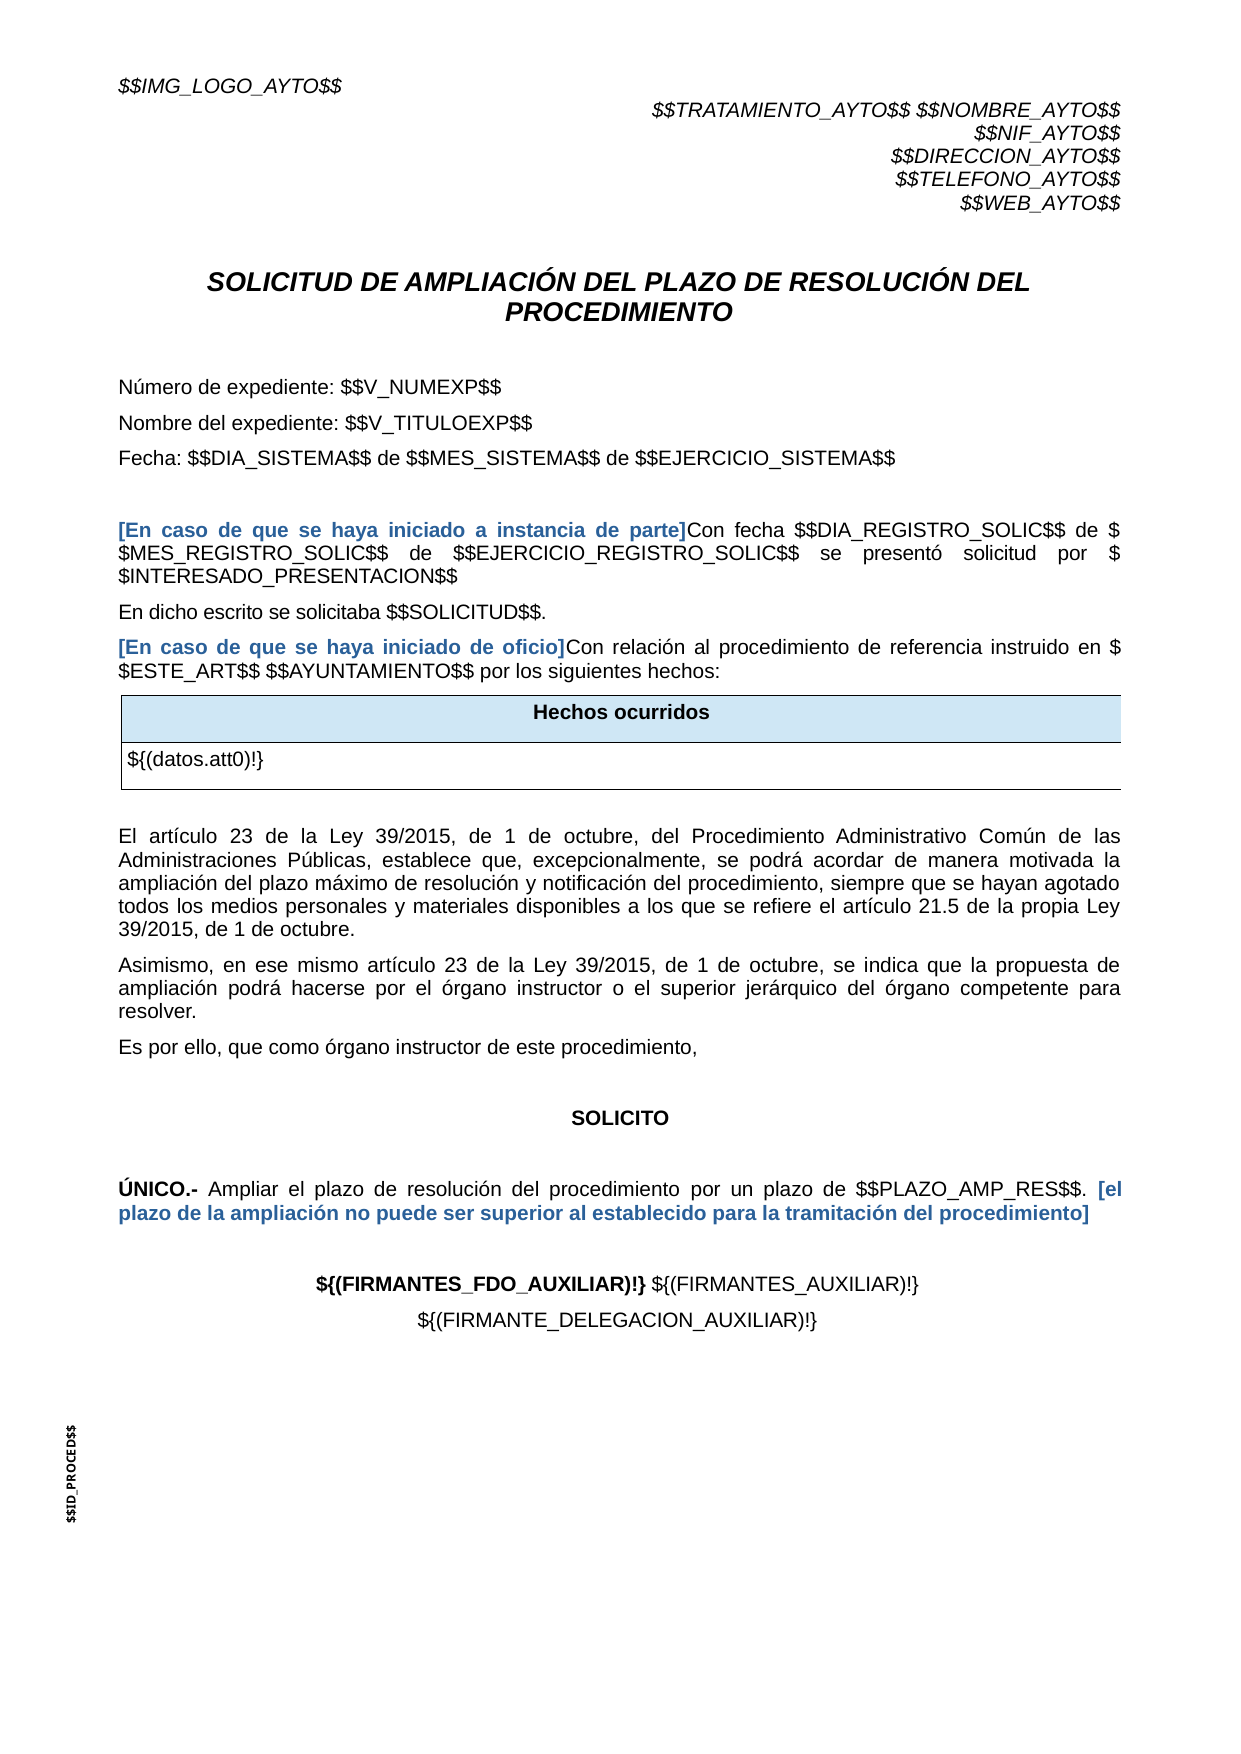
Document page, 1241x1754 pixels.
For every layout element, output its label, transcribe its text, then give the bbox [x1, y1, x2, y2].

text ÚNICO.- Ampliar el plazo de resolución del procedimiento por un plazo de $$PLAZO_AMP_RES$$. [el plazo de la ampliación no puede ser superior al establecido para la tramitación del procedimiento] [118, 1178, 1122, 1224]
text SOLICITO [118, 1107, 1122, 1130]
text SOLICITUD DE AMPLIACIÓN DEL PLAZO DE RESOLUCIÓN DEL PROCEDIMIENTO [118, 267, 1122, 328]
table_cell ${(datos.att0)!}<jooscript> <insert-around element="table:table-row"> [#if HECHOS_OCURRIDOS??] [#assign HECHOS_OCURRIDOS_AUXILIAR=HECHOS_OCURRIDOS] [/#if] [#if TAB_HECHOS_OCURRIDOS??] [#assign HECHOS_OCURRIDOS_AUXILIAR=TAB_HECHOS_OCURRIDOS] [/#if] [#if HECHOS_OCURRIDOS_AUXILIAR?? &amp;&amp; HECHOS_OCURRIDOS_AUXILIAR?is_enumerable] [#list HECHOS_OCURRIDOS_AUXILIAR as datos] <content/> [/#list] [/#if] </insert-around> </jooscript> [122, 743, 1121, 789]
text Número de expediente: $$V_NUMEXP$$ [118, 376, 1122, 399]
text Asimismo, en ese mismo artículo 23 de la Ley 39/2015, de 1 de octubre, se indica que la propuesta de ampliación podrá hacerse por el órgano instructor o el superior jerárquico del órgano competente para resolver. [118, 953, 1122, 1023]
text Nombre del expediente: $$V_TITULOEXP$$ [118, 411, 1122, 434]
text Fecha: $$DIA_SISTEMA$$ de $$MES_SISTEMA$$ de $$EJERCICIO_SISTEMA$$ [118, 447, 1122, 470]
text [En caso de que se haya iniciado de oficio]Con relación al procedimiento de referencia instruido en $$ESTE_ART$$ $$AYUNTAMIENTO$$ por los siguientes hechos: [118, 636, 1122, 682]
text Es por ello, que como órgano instructor de este procedimiento, [118, 1036, 1122, 1059]
text En dicho escrito se solicitaba $$SOLICITUD$$. [118, 600, 1120, 623]
text ${(FIRMANTE_DELEGACION_AUXILIAR)!} [118, 1308, 1122, 1331]
table_header Hechos ocurridos [122, 696, 1121, 742]
text [En caso de que se haya iniciado a instancia de parte]Con fecha $$DIA_REGISTRO_SOLIC$$ de $$MES_REGISTRO_SOLIC$$ de $$EJERCICIO_REGISTRO_SOLIC$$ se presentó solicitud por $$INTERESADO_PRESENTACION$$ [118, 518, 1120, 588]
text El artículo 23 de la Ley 39/2015, de 1 de octubre, del Procedimiento Administrativo Común de las Administraciones Públicas, establece que, excepcionalmente, se podrá acordar de manera motivada la ampliación del plazo máximo de resolución y notificación del procedimiento, siempre que se hayan agotado todos los medios personales y materiales disponibles a los que se refiere el artículo 21.5 de la propia Ley 39/2015, de 1 de octubre. [118, 825, 1122, 941]
text [#assign FIRMANTES_FDO_AUXILIAR=""] [#assign FIRMANTES_AUXILIAR=""] [#assign FIRMANTE_DELEGACION_AUXILIAR=""] [#if FIRMANTES??] [#assign FIRMANTES_FDO_AUXILIAR="Fdo:"] [#assign FIRMANTES_AUXILIAR=FIRMANTES] [#if FIRMANTE_DELEGACION??] [#assign FIRMANTE_DELEGACION_AUXILIAR=FIRMANTE_DELEGACION] [/#if] [/#if]${(FIRMANTES_FDO_AUXILIAR)!} ${(FIRMANTES_AUXILIAR)!} [118, 1272, 1122, 1296]
